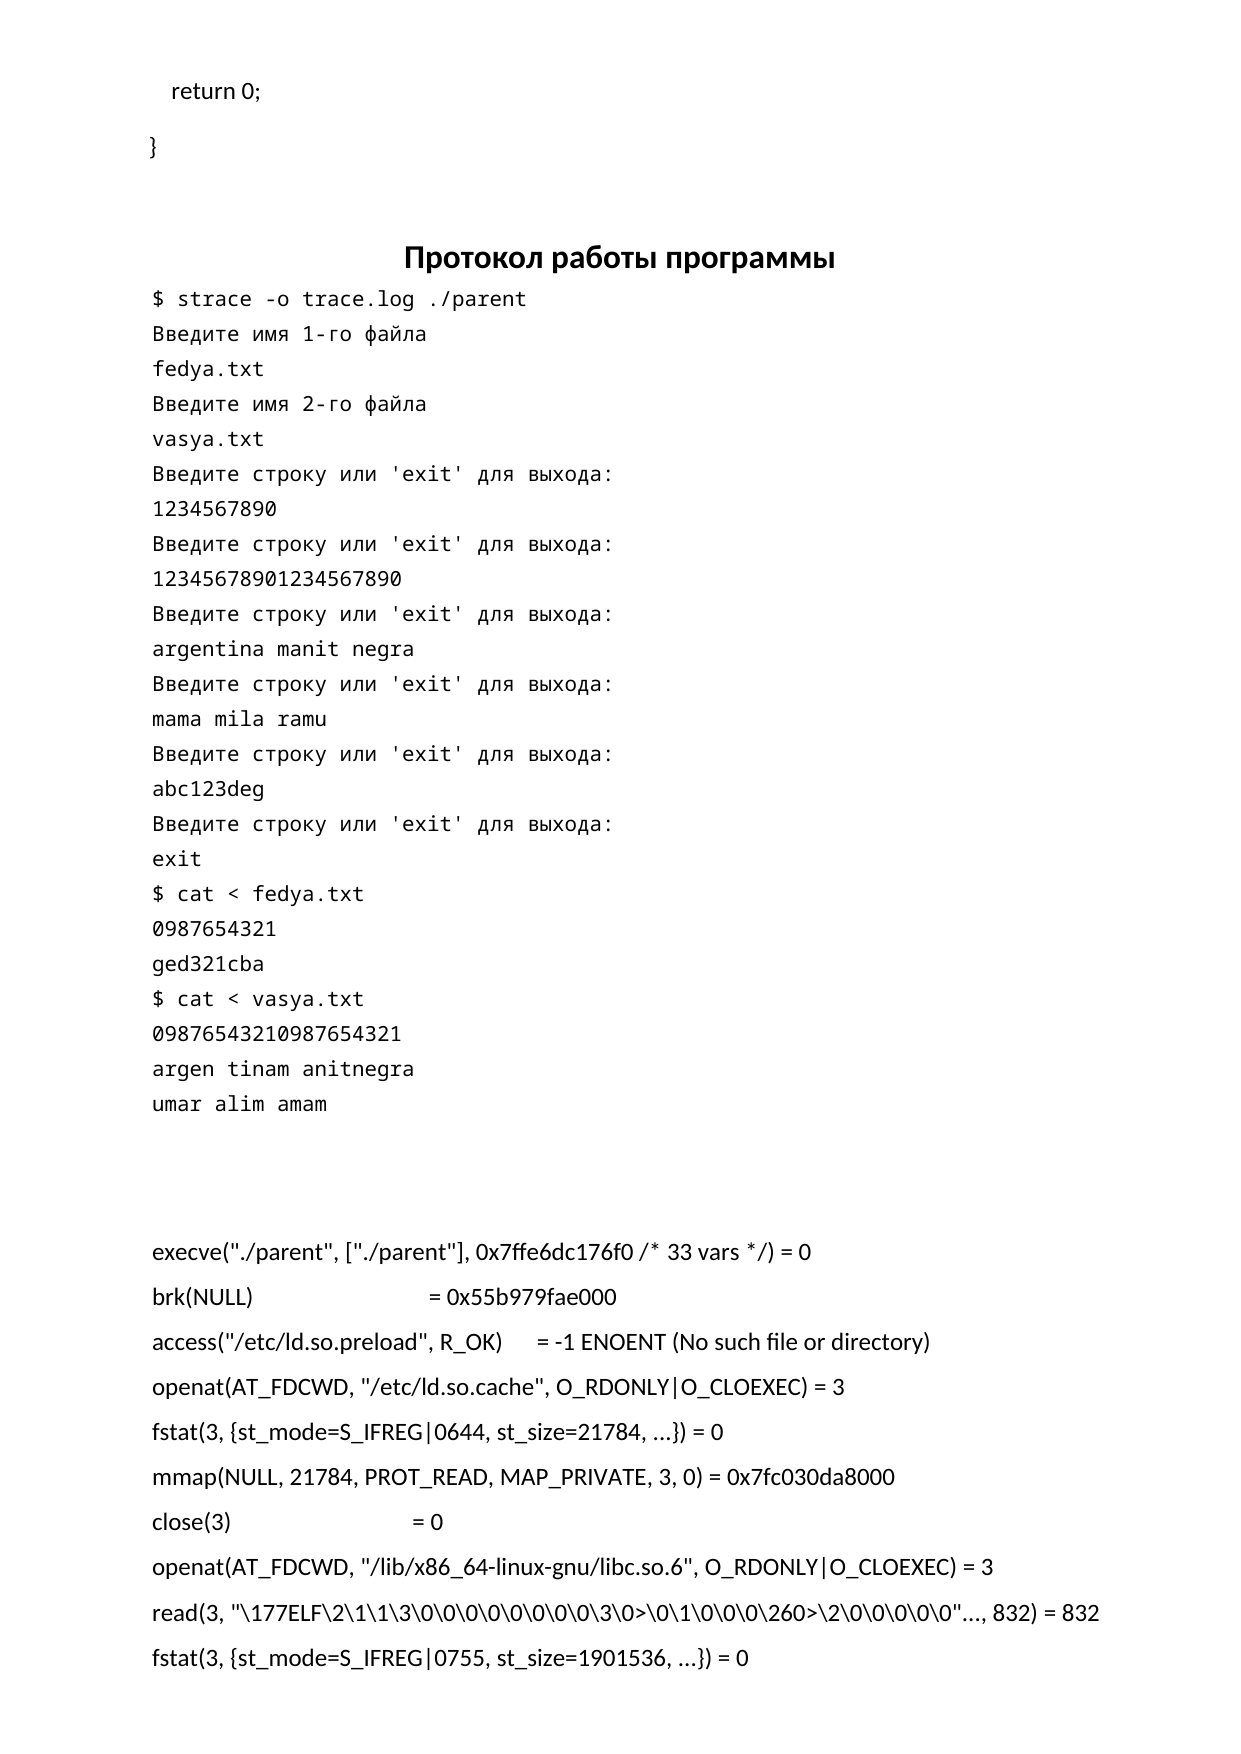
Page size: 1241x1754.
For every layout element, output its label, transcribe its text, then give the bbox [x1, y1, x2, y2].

text vasya.txt [195, 435, 1147, 449]
text vasya.txt [93, 435, 194, 449]
text 0987654321 [93, 925, 1147, 939]
text Введите строку или 'exit' для выхода: [199, 680, 279, 694]
text Введите строку или 'exit' для выхода: [487, 610, 581, 624]
text $ strace -o trace.log ./parent [93, 295, 411, 309]
text fedya.txt [195, 365, 1147, 379]
text Введите строку или 'exit' для выхода: [587, 820, 1147, 834]
text ged321cba [162, 960, 1147, 974]
text mama mila ramu [93, 715, 1147, 729]
text Введите имя 1-го файла [371, 330, 1147, 344]
text Введите строку или 'exit' для выхода: [93, 470, 193, 484]
text 12345678901234567890 [93, 575, 1147, 589]
text Введите строку или 'exit' для выхода: [587, 680, 1147, 694]
text $ cat < vasya.txt [93, 995, 294, 1009]
text Введите строку или 'exit' для выхода: [93, 680, 193, 694]
text Введите строку или 'exit' для выхода: [320, 610, 481, 624]
text argentina manit negra [387, 645, 1147, 659]
text Введите строку или 'exit' для выхода: [199, 820, 279, 834]
text $ cat < vasya.txt [295, 995, 1147, 1009]
text Введите строку или 'exit' для выхода: [487, 470, 581, 484]
text Введите имя 1-го файла [93, 330, 193, 344]
text Введите строку или 'exit' для выхода: [587, 750, 1147, 764]
text Введите строку или 'exit' для выхода: [487, 820, 581, 834]
text abc123deg [262, 785, 1147, 799]
text abc123deg [93, 785, 261, 799]
text Введите строку или 'exit' для выхода: [93, 750, 193, 764]
text Введите имя 2-го файла [371, 400, 1147, 414]
text argen tinam anitnegra [93, 1065, 186, 1079]
text Введите строку или 'exit' для выхода: [199, 750, 279, 764]
text Введите строку или 'exit' для выхода: [320, 540, 481, 554]
text fedya.txt [93, 365, 194, 379]
text Введите строку или 'exit' для выхода: [587, 540, 1147, 554]
text Введите имя 2-го файла [93, 400, 193, 414]
text } [149, 131, 1147, 161]
text Введите строку или 'exit' для выхода: [320, 680, 481, 694]
text openat(AT_FDCWD, "/lib/x86_64-linux-gnu/libc.so.6", O_RDONLY|O_CLOEXEC) = 3 [93, 1552, 1147, 1582]
text fstat(3, {st_mode=S_IFREG|0755, st_size=1901536, ...}) = 0 [93, 1642, 1147, 1672]
text $ cat < fedya.txt [295, 890, 1147, 904]
text Введите строку или 'exit' для выхода: [587, 470, 1147, 484]
text argen tinam anitnegra [387, 1065, 1147, 1079]
text Введите строку или 'exit' для выхода: [587, 610, 1147, 624]
text Введите строку или 'exit' для выхода: [320, 750, 481, 764]
text argentina manit negra [93, 645, 186, 659]
text Введите строку или 'exit' для выхода: [487, 750, 581, 764]
text Введите строку или 'exit' для выхода: [199, 470, 279, 484]
text Введите имя 1-го файла [199, 330, 369, 344]
text argen tinam anitnegra [187, 1065, 386, 1079]
text $ cat < fedya.txt [93, 890, 294, 904]
text Введите строку или 'exit' для выхода: [93, 820, 193, 834]
text exit [93, 855, 1147, 869]
text Введите строку или 'exit' для выхода: [93, 610, 193, 624]
text access("/etc/ld.so.preload", R_OK) = -1 ENOENT (No such file or directory) [93, 1326, 1147, 1357]
text argentina manit negra [187, 645, 386, 659]
text read(3, "\177ELF\2\1\1\3\0\0\0\0\0\0\0\0\3\0>\0\1\0\0\0\260>\2\0\0\0\0\0"..., 832) = 832 [93, 1597, 1147, 1627]
text Введите строку или 'exit' для выхода: [199, 540, 279, 554]
text return 0; [149, 75, 1147, 106]
text execve("./parent", ["./parent"], 0x7ffe6dc176f0 /* 33 vars */) = 0 [93, 1236, 1147, 1266]
text brk(NULL) = 0x55b979fae000 [93, 1281, 1147, 1311]
text close(3) = 0 [93, 1506, 1147, 1537]
text Введите строку или 'exit' для выхода: [199, 610, 279, 624]
text 1234567890 [93, 505, 1147, 519]
text ged321cba [93, 960, 161, 974]
text Введите имя 2-го файла [199, 400, 369, 414]
text fstat(3, {st_mode=S_IFREG|0644, st_size=21784, ...}) = 0 [93, 1416, 1147, 1447]
text 09876543210987654321 [93, 1030, 1147, 1044]
text openat(AT_FDCWD, "/etc/ld.so.cache", O_RDONLY|O_CLOEXEC) = 3 [93, 1371, 1147, 1402]
text Введите строку или 'exit' для выхода: [320, 820, 481, 834]
text Введите строку или 'exit' для выхода: [487, 540, 581, 554]
text $ strace -o trace.log ./parent [455, 295, 1147, 309]
text Введите строку или 'exit' для выхода: [93, 540, 193, 554]
text Введите строку или 'exit' для выхода: [487, 680, 581, 694]
text umar alim amam [93, 1100, 1147, 1114]
text Протокол работы программы [93, 236, 1147, 277]
text Введите строку или 'exit' для выхода: [320, 470, 481, 484]
text mmap(NULL, 21784, PROT_READ, MAP_PRIVATE, 3, 0) = 0x7fc030da8000 [93, 1461, 1147, 1492]
